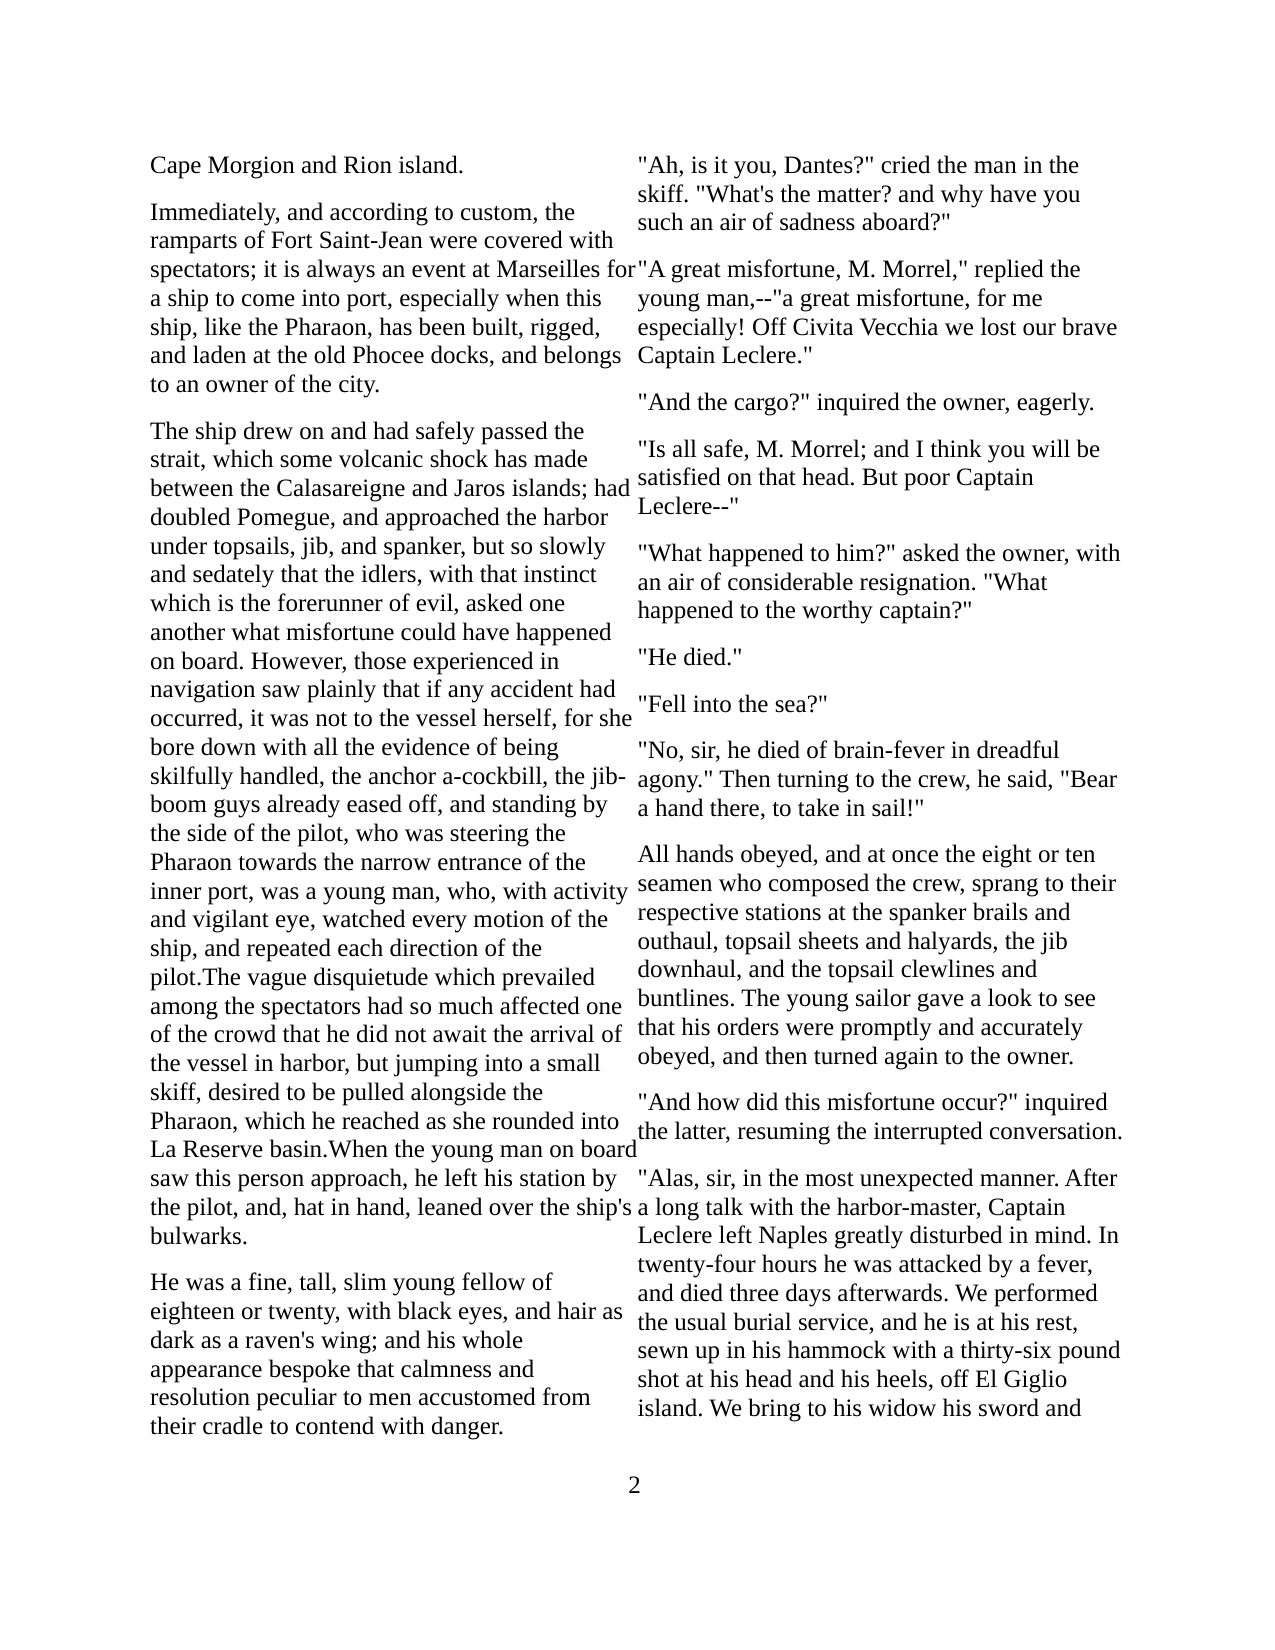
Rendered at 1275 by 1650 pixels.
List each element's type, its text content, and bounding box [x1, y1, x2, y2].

text Immediately, and according to custom, the ramparts of Fort Saint-Jean were covered with spectators; it is always an event at Marseilles for a ship to come into port, especially when this ship, like the Pharaon, has been built, rigged, and laden at the old Phocee docks, and belongs to an owner of the city. [150, 197, 637, 398]
text All hands obeyed, and at once the eight or ten seamen who composed the crew, sprang to their respective stations at the spanker brails and outhaul, topsail sheets and halyards, the jib downhaul, and the topsail clewlines and buntlines. The young sailor gave a look to see that his orders were promptly and accurately obeyed, and then turned again to the owner. [637, 839, 1125, 1069]
text "Ah, is it you, Dantes?" cried the man in the skiff. "What's the matter? and why have you such an air of sadness aboard?" [637, 150, 1125, 236]
text "No, sir, he died of brain-fever in dreadful agony." Then turning to the crew, he said, "Bear a hand there, to take in sail!" [637, 735, 1125, 822]
text "Is all safe, M. Morrel; and I think you will be satisfied on that head. But poor Captain Leclere--" [637, 434, 1125, 520]
text "And the cargo?" inquired the owner, eagerly. [637, 387, 1125, 416]
text Cape Morgion and Rion island. [150, 150, 637, 179]
text "What happened to him?" asked the owner, with an air of considerable resignation. "What happened to the worthy captain?" [637, 538, 1125, 624]
text "Alas, sir, in the most unexpected manner. After a long talk with the harbor-master, Captain Leclere left Naples greatly disturbed in mind. In twenty-four hours he was attacked by a fever, and died three days afterwards. We performed the usual burial service, and he is at his rest, sewn up in his hammock with a thirty-six pound shot at his head and his heels, off El Giglio island. We bring to his widow his sword and [637, 1163, 1125, 1422]
text "A great misfortune, M. Morrel," replied the young man,--"a great misfortune, for me especially! Off Civita Vecchia we lost our brave Captain Leclere." [637, 254, 1125, 369]
text He was a fine, tall, slim young fellow of eighteen or twenty, with black eyes, and hair as dark as a raven's wing; and his whole appearance bespoke that calmness and resolution peculiar to men accustomed from their cradle to contend with danger. [150, 1267, 637, 1440]
text "He died." [637, 642, 1125, 671]
text "Fell into the sea?" [637, 689, 1125, 717]
text The ship drew on and had safely passed the strait, which some volcanic shock has made between the Calasareigne and Jaros islands; had doubled Pomegue, and approached the harbor under topsails, jib, and spanker, but so slowly and sedately that the idlers, with that instinct which is the forerunner of evil, asked one another what misfortune could have happened on board. However, those experienced in navigation saw plainly that if any accident had occurred, it was not to the vessel herself, for she bore down with all the evidence of being skilfully handled, the anchor a-cockbill, the jib-boom guys already eased off, and standing by the side of the pilot, who was steering the Pharaon towards the narrow entrance of the inner port, was a young man, who, with activity and vigilant eye, watched every motion of the ship, and repeated each direction of the pilot.The vague disquietude which prevailed among the spectators had so much affected one of the crowd that he did not await the arrival of the vessel in harbor, but jumping into a small skiff, desired to be pulled alongside the Pharaon, which he reached as she rounded into La Reserve basin.When the young man on board saw this person approach, he left his station by the pilot, and, hat in hand, leaned over the ship's bulwarks. [150, 416, 637, 1249]
text "And how did this misfortune occur?" inquired the latter, resuming the interrupted conversation. [637, 1087, 1125, 1145]
